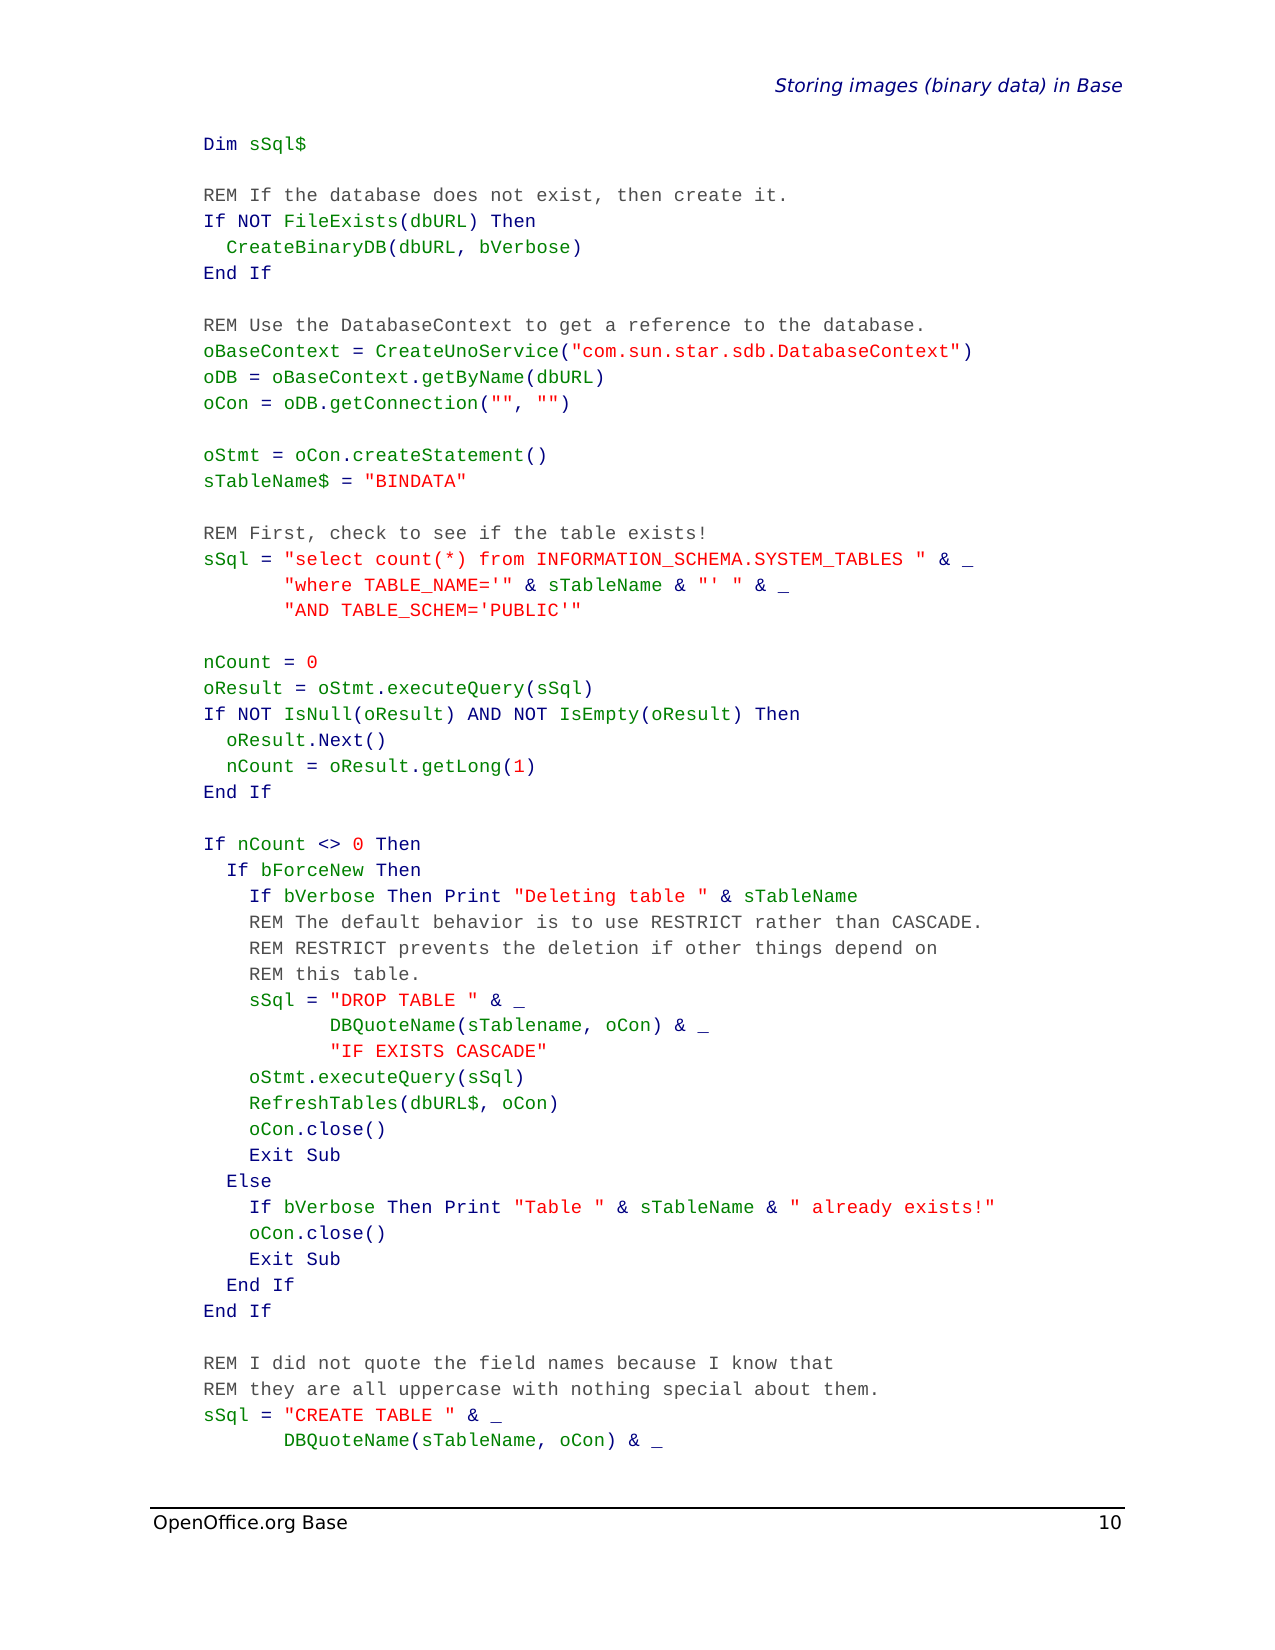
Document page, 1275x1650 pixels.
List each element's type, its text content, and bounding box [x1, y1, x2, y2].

text Else [180, 1171, 1125, 1193]
text End If [180, 1301, 1125, 1323]
text REM RESTRICT prevents the deletion if other things depend on [180, 938, 1125, 959]
text REM I did not quote the field names because I know that [180, 1353, 1125, 1374]
text Exit Sub [180, 1146, 1125, 1167]
text sSql = "DROP TABLE " & _ [180, 990, 1125, 1011]
text "IF EXISTS CASCADE" [180, 1042, 1125, 1063]
text oCon.close() [180, 1119, 1125, 1141]
text End If [180, 782, 1125, 804]
text oCon.close() [180, 1223, 1125, 1245]
text oCon = oDB.getConnection("", "") [180, 393, 1125, 415]
text REM Use the DatabaseContext to get a reference to the database. [180, 316, 1125, 337]
text REM If the database does not exist, then create it. [180, 186, 1125, 207]
text REM First, check to see if the table exists! [180, 523, 1125, 544]
text nCount = oResult.getLong(1) [180, 756, 1125, 778]
text If bVerbose Then Print "Table " & sTableName & " already exists!" [180, 1197, 1125, 1219]
text oDB = oBaseContext.getByName(dbURL) [180, 367, 1125, 389]
text oBaseContext = CreateUnoService("com.sun.star.sdb.DatabaseContext") [180, 341, 1125, 363]
text "AND TABLE_SCHEM='PUBLIC'" [180, 601, 1125, 622]
text oStmt = oCon.createStatement() [180, 445, 1125, 467]
text If bForceNew Then [180, 860, 1125, 882]
text End If [180, 1275, 1125, 1297]
text DBQuoteName(sTablename, oCon) & _ [180, 1016, 1125, 1037]
text "where TABLE_NAME='" & sTableName & "' " & _ [180, 575, 1125, 596]
text sSql = "select count(*) from INFORMATION_SCHEMA.SYSTEM_TABLES " & _ [180, 549, 1125, 570]
text If nCount <> 0 Then [180, 834, 1125, 856]
text DBQuoteName(sTableName, oCon) & _ [180, 1431, 1125, 1452]
text Exit Sub [180, 1249, 1125, 1271]
text REM The default behavior is to use RESTRICT rather than CASCADE. [180, 912, 1125, 933]
text CreateBinaryDB(dbURL, bVerbose) [180, 238, 1125, 259]
text oResult = oStmt.executeQuery(sSql) [180, 679, 1125, 700]
text Dim sSql$ [180, 134, 1125, 155]
text sSql = "CREATE TABLE " & _ [180, 1405, 1125, 1426]
text nCount = 0 [180, 653, 1125, 674]
text If NOT IsNull(oResult) AND NOT IsEmpty(oResult) Then [180, 704, 1125, 726]
text If NOT FileExists(dbURL) Then [180, 212, 1125, 233]
text RefreshTables(dbURL$, oCon) [180, 1094, 1125, 1115]
text oResult.Next() [180, 731, 1125, 752]
text If bVerbose Then Print "Deleting table " & sTableName [180, 886, 1125, 908]
text REM they are all uppercase with nothing special about them. [180, 1379, 1125, 1400]
text oStmt.executeQuery(sSql) [180, 1068, 1125, 1089]
text End If [180, 264, 1125, 285]
text REM this table. [180, 964, 1125, 985]
text sTableName$ = "BINDATA" [180, 471, 1125, 493]
